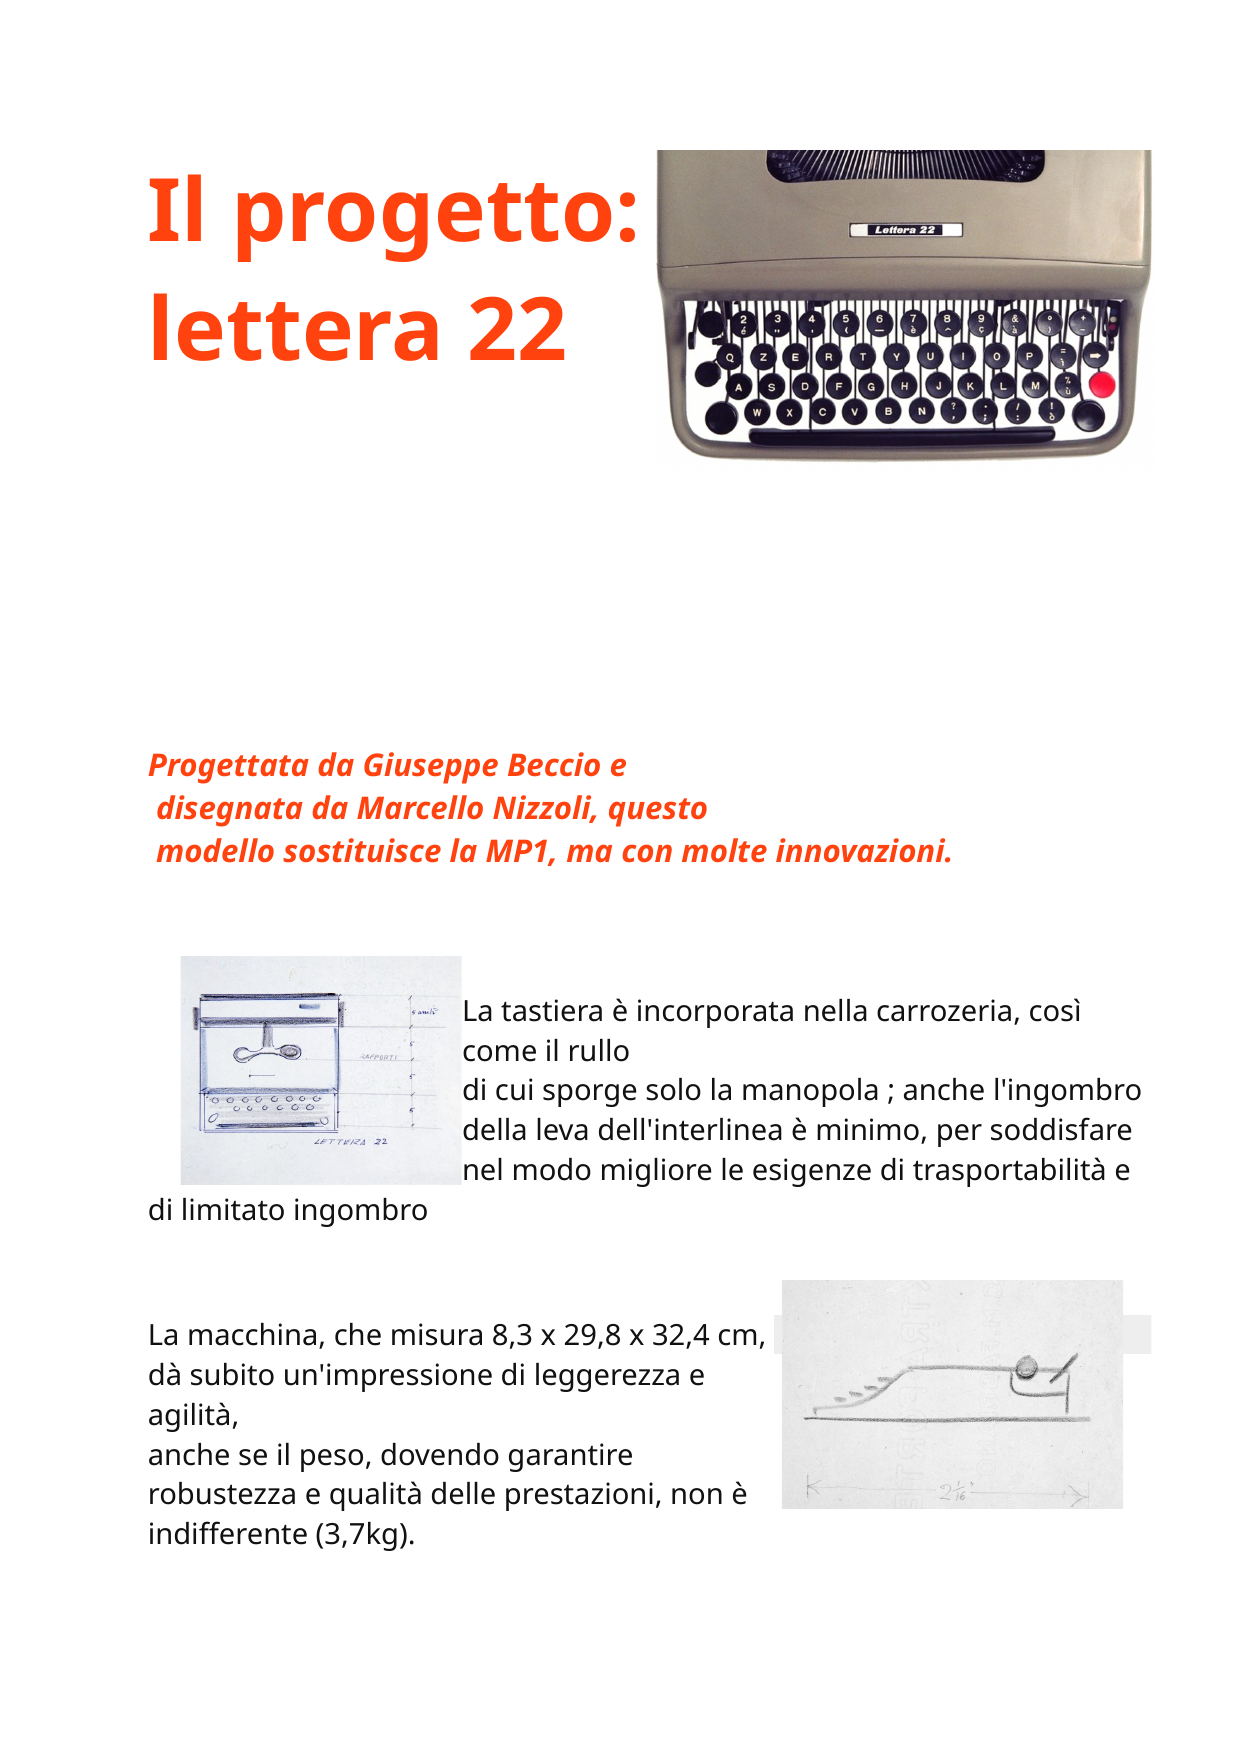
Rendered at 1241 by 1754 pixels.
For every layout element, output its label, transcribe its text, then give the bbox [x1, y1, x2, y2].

text di cui sporge solo la manopola ; anche l'ingombro della leva dell'interlinea è minimo, per soddisfare nel modo migliore le esigenze di trasportabilità e di limitato ingombro [148, 1070, 1152, 1228]
text disegnata da Marcello Nizzoli, questo [148, 786, 1152, 829]
text Progettata da Giuseppe Beccio e [148, 743, 1152, 786]
picture [653, 150, 1156, 470]
text [1124, 1315, 1152, 1354]
text [148, 990, 180, 1070]
text modello sostituisce la MP1, ma con molte innovazioni. [148, 829, 1152, 871]
text [1124, 1354, 1152, 1434]
text La macchina, che misura 8,3 x 29,8 x 32,4 cm, [148, 1315, 781, 1354]
text lettera 22 [148, 267, 653, 386]
text dà subito un'impressione di leggerezza e agilità, [148, 1354, 781, 1434]
text Il progetto: [148, 148, 1152, 267]
text La tastiera è incorporata nella carrozeria, così come il rullo [462, 990, 1152, 1070]
text anche se il peso, dovendo garantire robustezza e qualità delle prestazioni, non è indifferente (3,7kg). [148, 1434, 1152, 1553]
picture [781, 1280, 1124, 1509]
picture [180, 956, 462, 1185]
